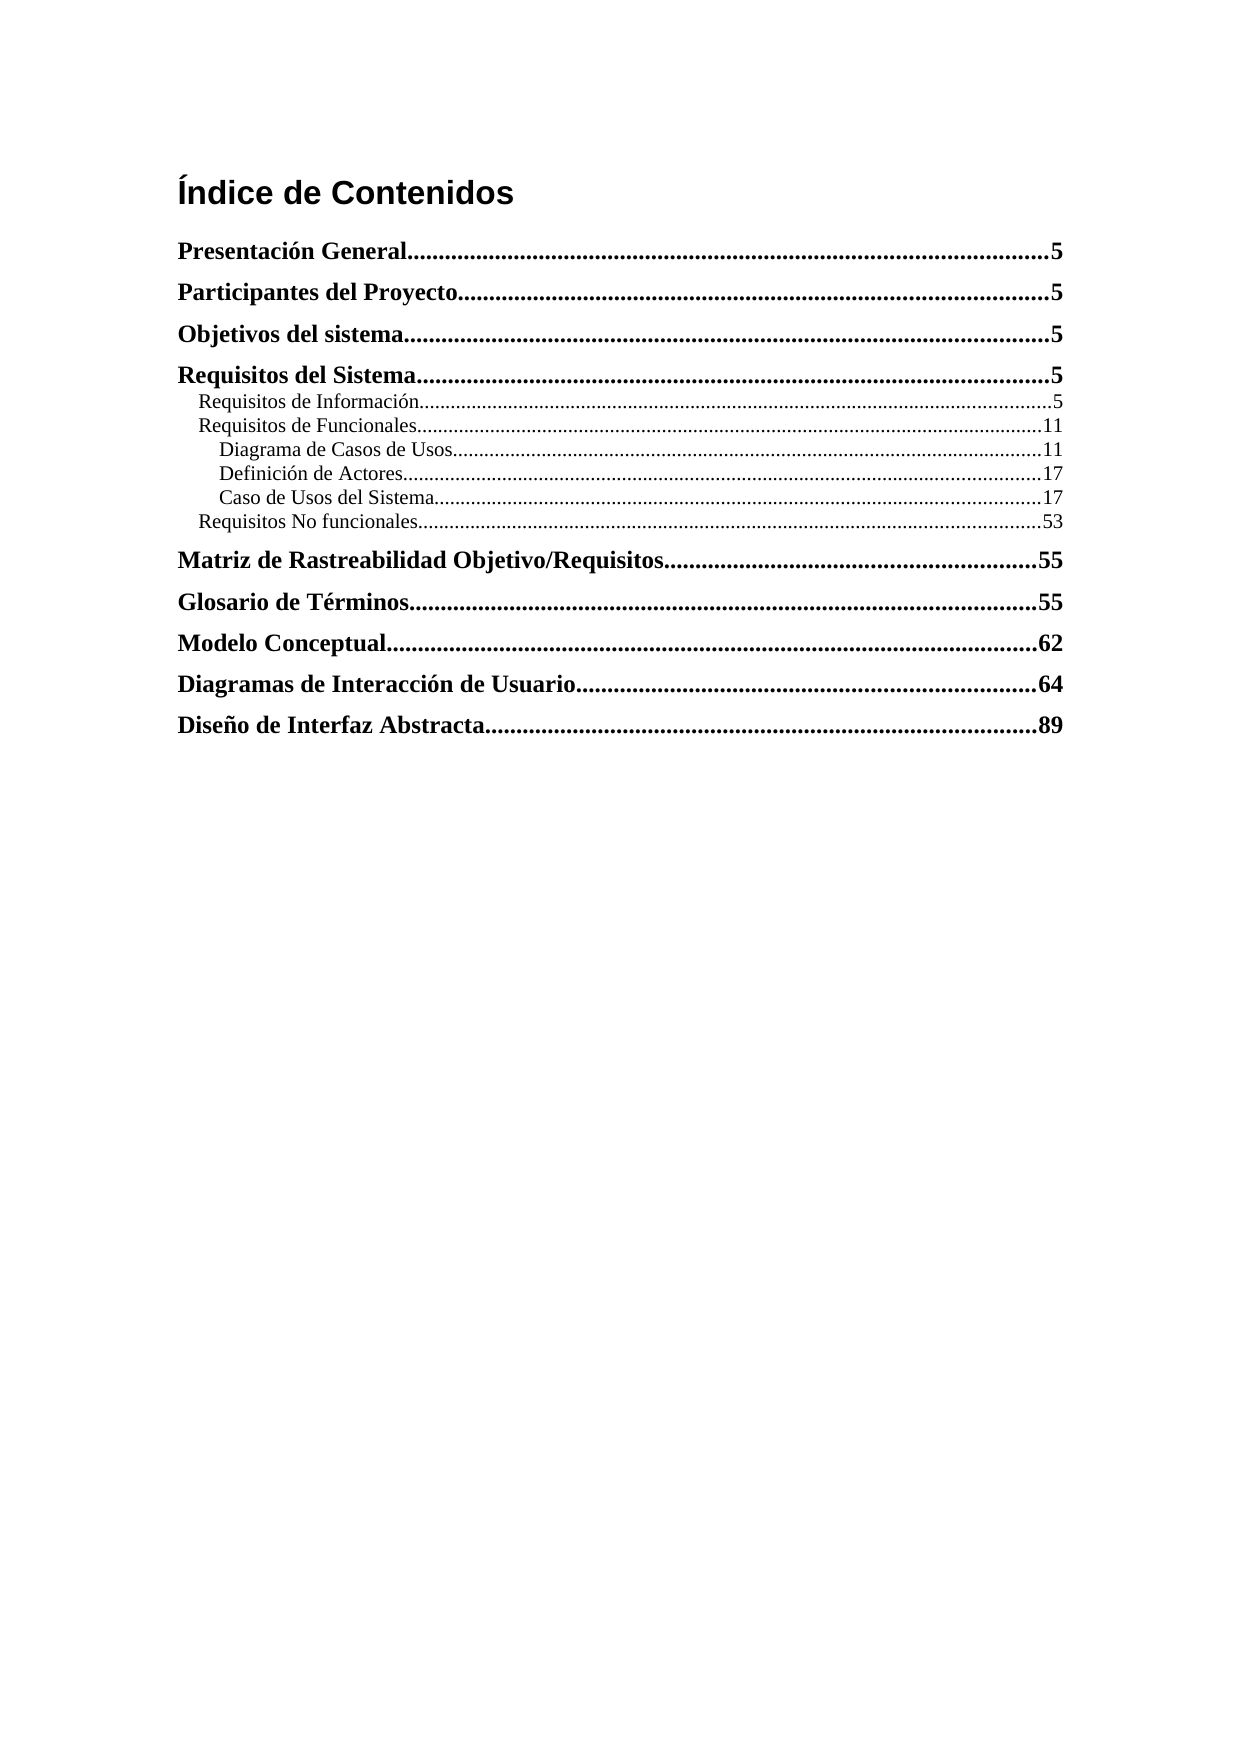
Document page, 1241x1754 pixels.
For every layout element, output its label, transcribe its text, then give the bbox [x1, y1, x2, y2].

text Requisitos del Sistema 5 [177, 360, 1063, 389]
text Participantes del Proyecto 5 [177, 277, 1063, 306]
text Caso de Usos del Sistema 17 [219, 485, 1063, 509]
text Objetivos del sistema 5 [177, 319, 1063, 347]
text Requisitos No funcionales 53 [198, 509, 1063, 533]
text Modelo Conceptual 62 [177, 628, 1063, 657]
text Presentación General 5 [177, 236, 1063, 265]
text Diseño de Interfaz Abstracta 89 [177, 711, 1063, 739]
text Diagramas de Interacción de Usuario 64 [177, 669, 1063, 698]
text Requisitos de Información 5 [198, 389, 1063, 413]
text Definición de Actores 17 [219, 461, 1063, 485]
subtitle Índice de Contenidos [177, 173, 1063, 211]
text Requisitos de Funcionales 11 [198, 413, 1063, 437]
text Glosario de Términos 55 [177, 587, 1063, 616]
text Diagrama de Casos de Usos 11 [219, 437, 1063, 461]
text Matriz de Rastreabilidad Objetivo/Requisitos 55 [177, 546, 1063, 574]
